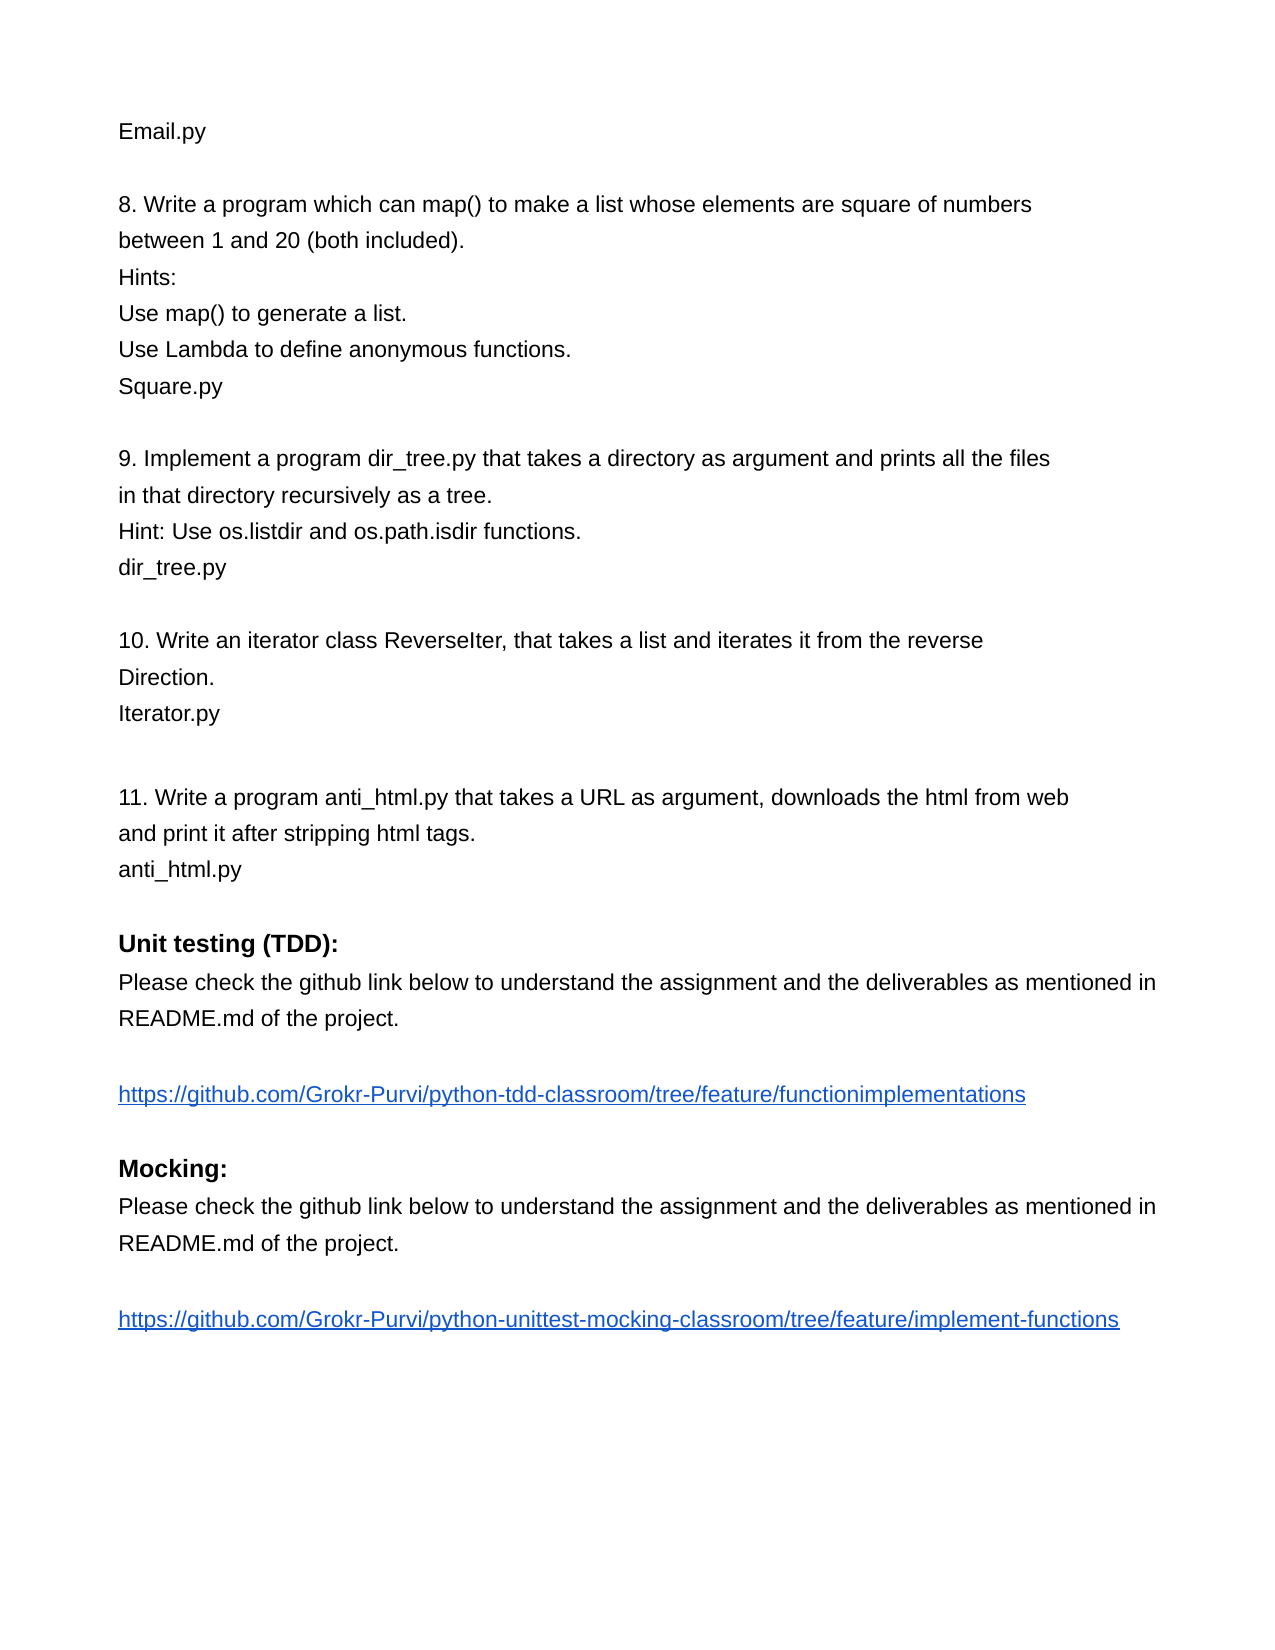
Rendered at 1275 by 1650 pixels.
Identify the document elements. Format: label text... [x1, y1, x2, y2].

text between 1 and 20 (both included). [118, 227, 1157, 253]
text Email.py [118, 118, 1157, 144]
text 8. Write a program which can map() to make a list whose elements are square of numbers [118, 191, 1157, 217]
text anti_html.py [118, 856, 1157, 883]
text https://github.com/Grokr-Purvi/python-tdd-classroom/tree/feature/functionimplementations [118, 1081, 1157, 1107]
text Hints: [118, 263, 1157, 290]
text Please check the github link below to understand the assignment and the deliverables as mentioned in README.md of the project. [118, 969, 1157, 1031]
text Unit testing (TDD): [118, 929, 1157, 958]
text Square.py [118, 373, 1157, 399]
text Please check the github link below to understand the assignment and the deliverables as mentioned in README.md of the project. [118, 1193, 1157, 1256]
text dir_tree.py [118, 554, 1157, 581]
text in that directory recursively as a tree. [118, 482, 1157, 508]
text Hint: Use os.listdir and os.path.isdir functions. [118, 518, 1157, 544]
text Mocking: [118, 1154, 1157, 1182]
text Use Lambda to define anonymous functions. [118, 336, 1157, 363]
text https://github.com/Grokr-Purvi/python-unittest-mocking-classroom/tree/feature/implement-functions [118, 1306, 1157, 1332]
text 10. Write an iterator class ReverseIter, that takes a list and iterates it from the reverse [118, 627, 1157, 653]
text Direction. [118, 663, 1157, 690]
text 9. Implement a program dir_tree.py that takes a directory as argument and prints all the files [118, 445, 1157, 472]
text Use map() to generate a list. [118, 300, 1157, 326]
text 11. Write a program anti_html.py that takes a URL as argument, downloads the html from web [118, 784, 1157, 810]
text Iterator.py [118, 700, 1157, 726]
text and print it after stripping html tags. [118, 820, 1157, 846]
